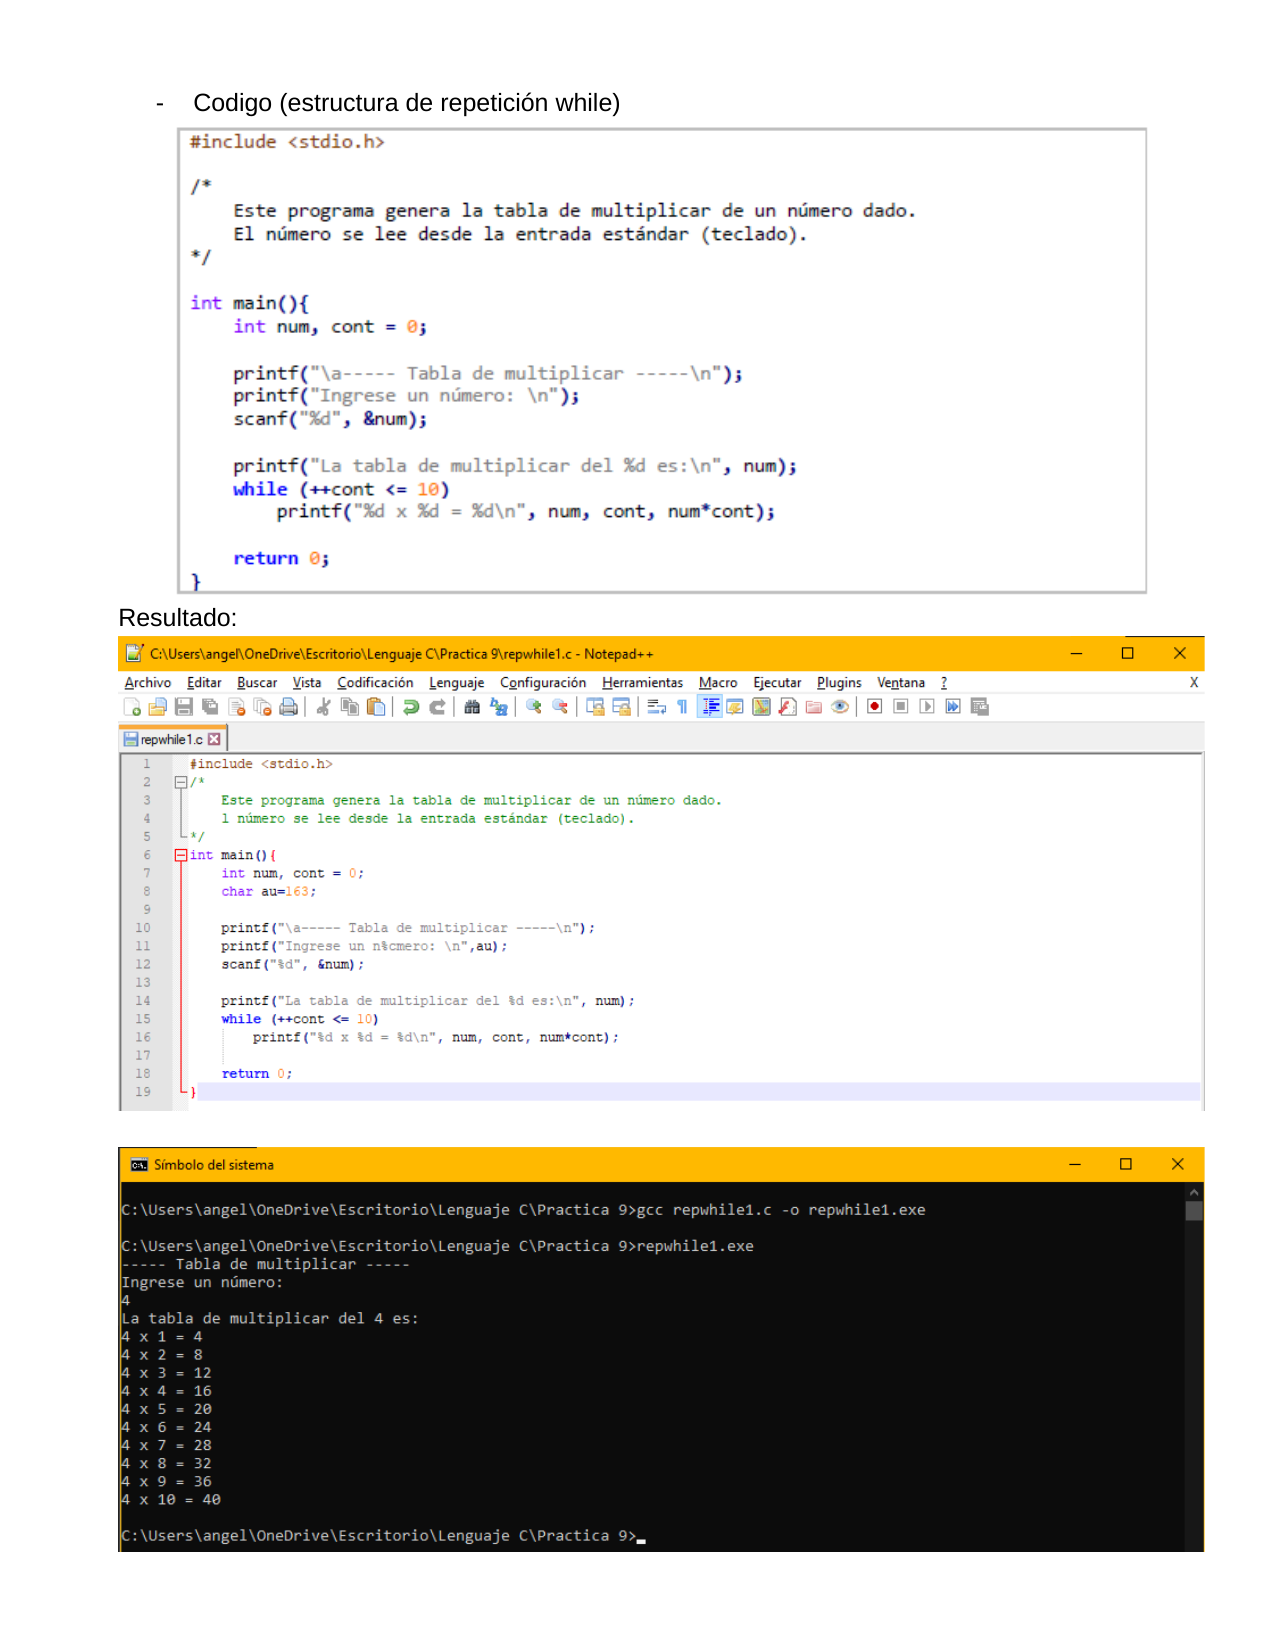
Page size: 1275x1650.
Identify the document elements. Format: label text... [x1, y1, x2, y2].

text Resultado: [118, 603, 1205, 632]
list Codigo (estructura de repetición while) [156, 88, 1205, 117]
